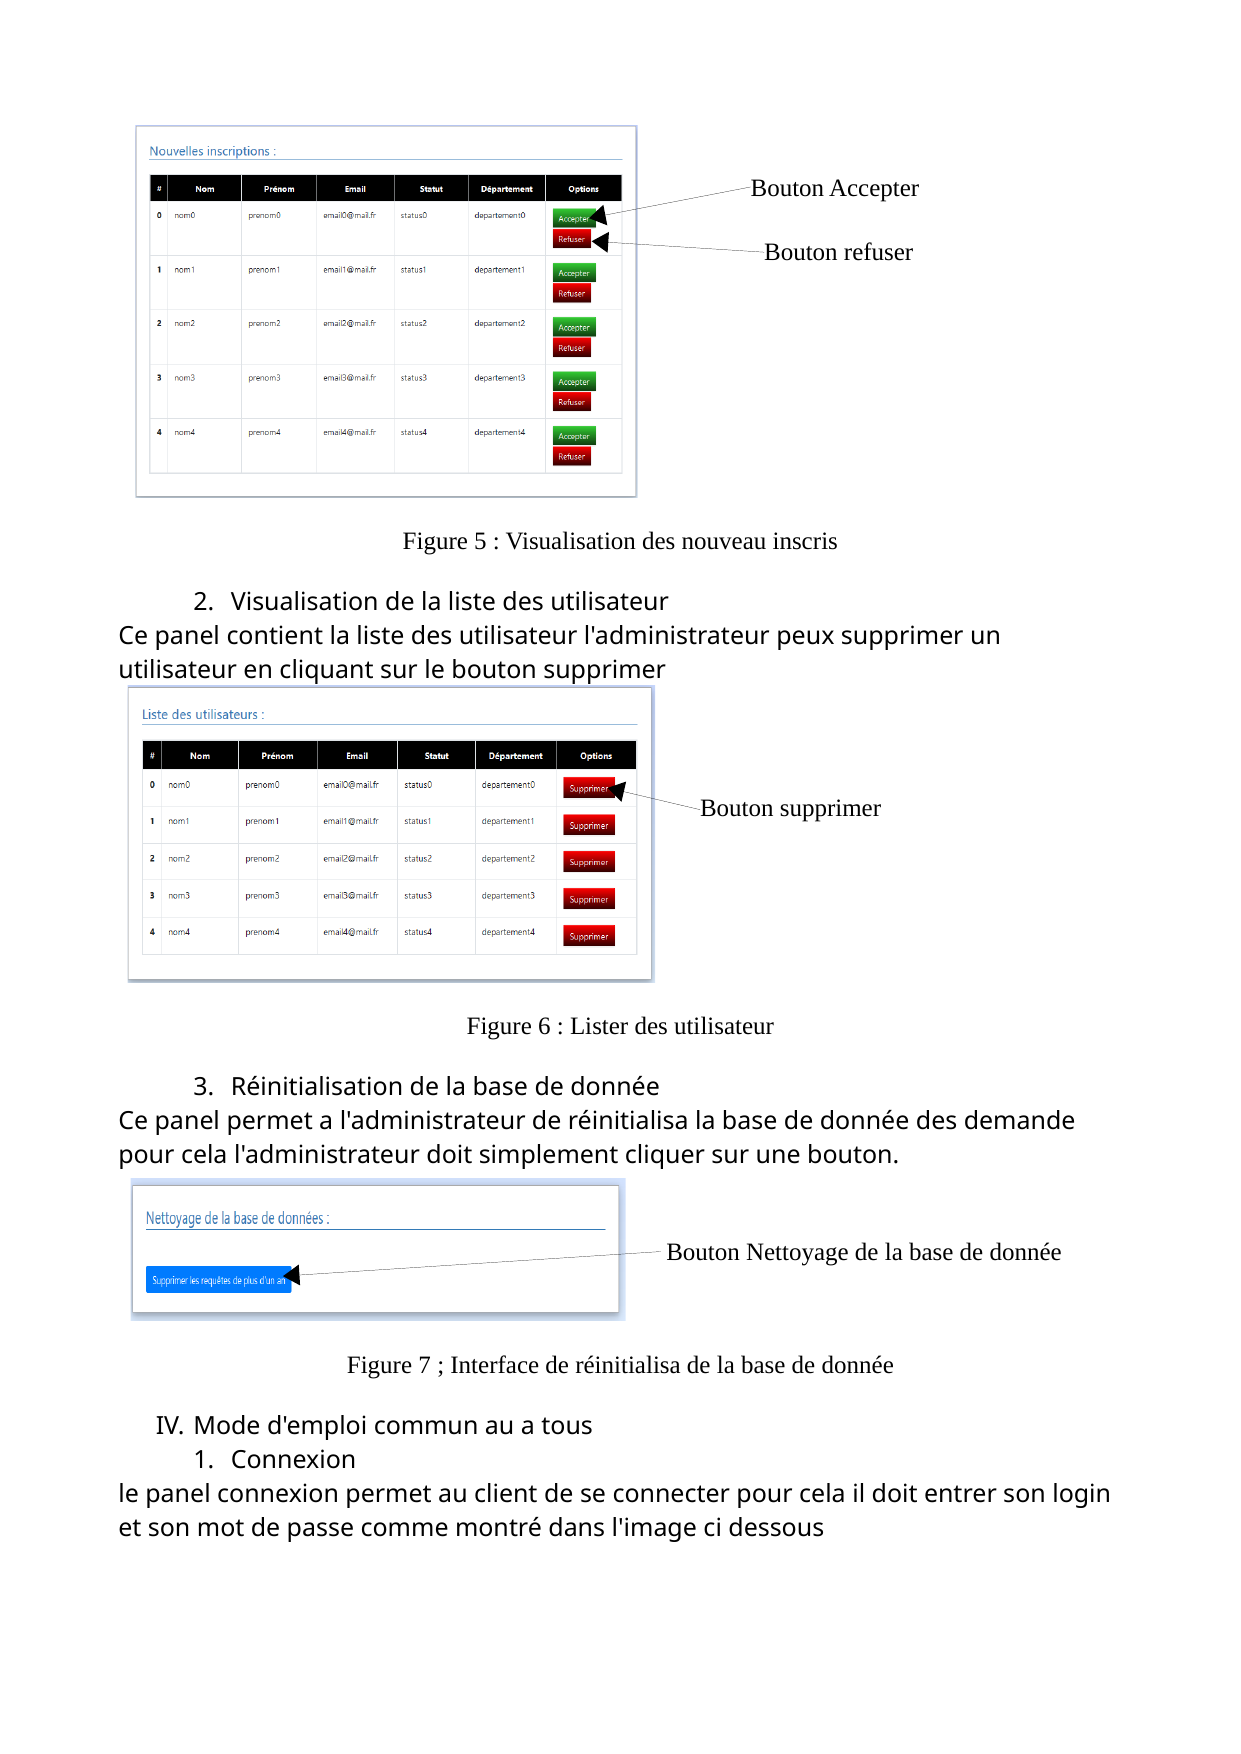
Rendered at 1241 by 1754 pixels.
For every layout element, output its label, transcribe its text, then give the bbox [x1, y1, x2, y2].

list Connexion [193, 1441, 1122, 1475]
table_header [118, 1171, 1122, 1350]
list Mode d'emploi commun au a tous [156, 1407, 1122, 1441]
text Ce panel permet a l'administrateur de réinitialisa la base de donnée des demande pour cela l'administrateur doit simplement cliquer sur une bouton. [118, 1103, 1122, 1171]
table_cell Figure 6 : Lister des utilisateur [118, 1011, 1122, 1040]
picture [130, 1178, 626, 1321]
picture [135, 125, 638, 498]
picture [127, 685, 656, 983]
table_header [118, 118, 1122, 526]
text Ce panel contient la liste des utilisateur l'administrateur peux supprimer un utilisateur en cliquant sur le bouton supprimer [118, 618, 1122, 686]
list Visualisation de la liste des utilisateur [193, 583, 1122, 618]
table_cell Figure 5 : Visualisation des nouveau inscris [118, 526, 1122, 555]
table_cell Figure 7 ; Interface de réinitialisa de la base de donnée [118, 1350, 1122, 1378]
table_header [118, 686, 1122, 1011]
list Réinitialisation de la base de donnée [193, 1068, 1122, 1103]
text le panel connexion permet au client de se connecter pour cela il doit entrer son login et son mot de passe comme montré dans l'image ci dessous [118, 1475, 1122, 1543]
